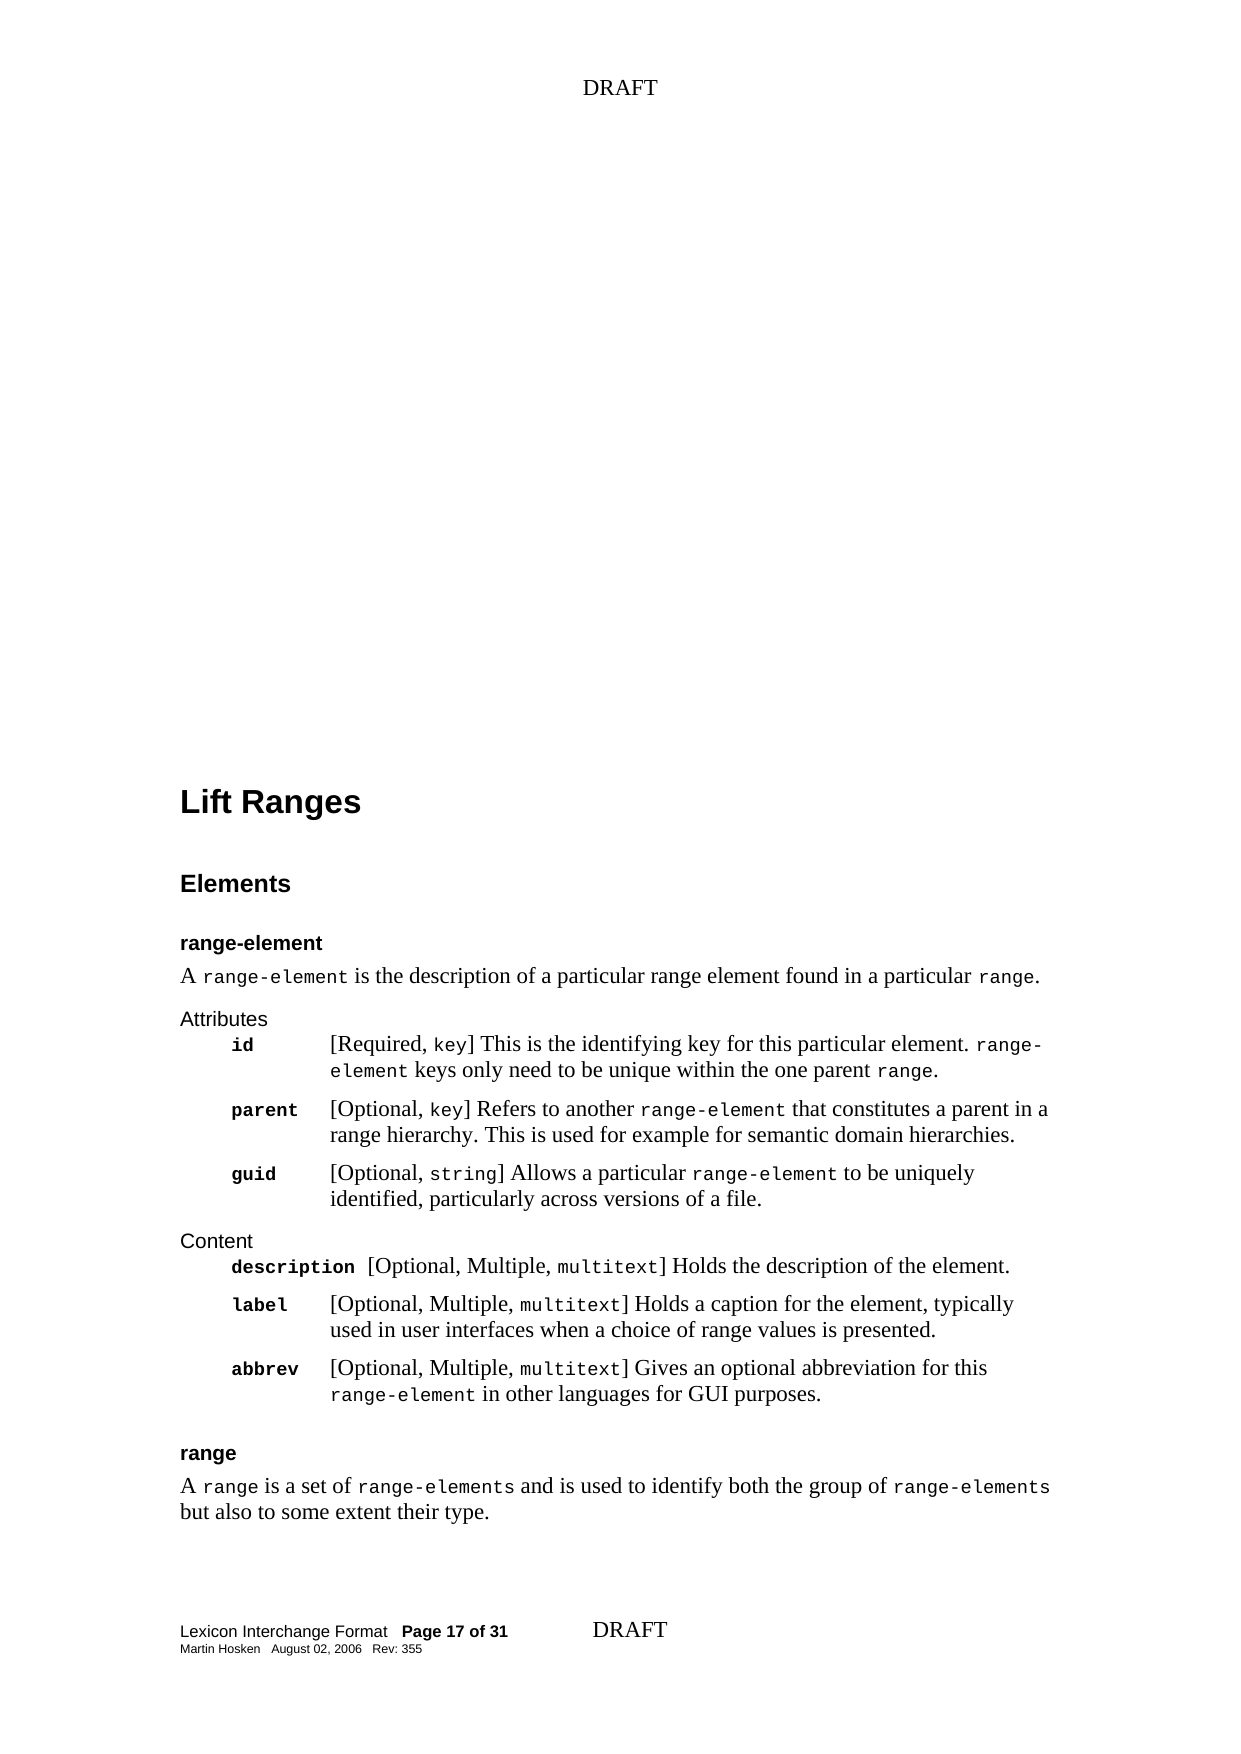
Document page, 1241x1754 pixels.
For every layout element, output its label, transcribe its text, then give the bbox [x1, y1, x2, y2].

subtitle range-element [180, 931, 1061, 954]
text abbrev [Optional, Multiple, multitext] Gives an optional abbreviation for this range-element in other languages for GUI purposes. [231, 1355, 1061, 1407]
subtitle range [180, 1441, 1061, 1464]
text A range is a set of range-elements and is used to identify both the group of range-elements but also to some extent their type. [180, 1473, 1061, 1525]
text guid [Optional, string] Allows a particular range-element to be uniquely identified, particularly across versions of a file. [231, 1160, 1061, 1211]
subtitle Lift Ranges [180, 117, 1061, 821]
text description [Optional, Multiple, multitext] Holds the description of the element. [231, 1253, 1061, 1279]
subtitle Content [180, 1230, 1061, 1253]
text parent [Optional, key] Refers to another range-element that constitutes a parent in a range hierarchy. This is used for example for semantic domain hierarchies. [231, 1096, 1061, 1147]
text id [Required, key] This is the identifying key for this particular element. range-element keys only need to be unique within the one parent range. [231, 1031, 1061, 1083]
subtitle Elements [180, 870, 1061, 898]
text A range-element is the description of a particular range element found in a particular range. [180, 963, 1061, 989]
subtitle Attributes [180, 1008, 1061, 1031]
text label [Optional, Multiple, multitext] Holds a caption for the element, typically used in user interfaces when a choice of range values is presented. [231, 1291, 1061, 1343]
